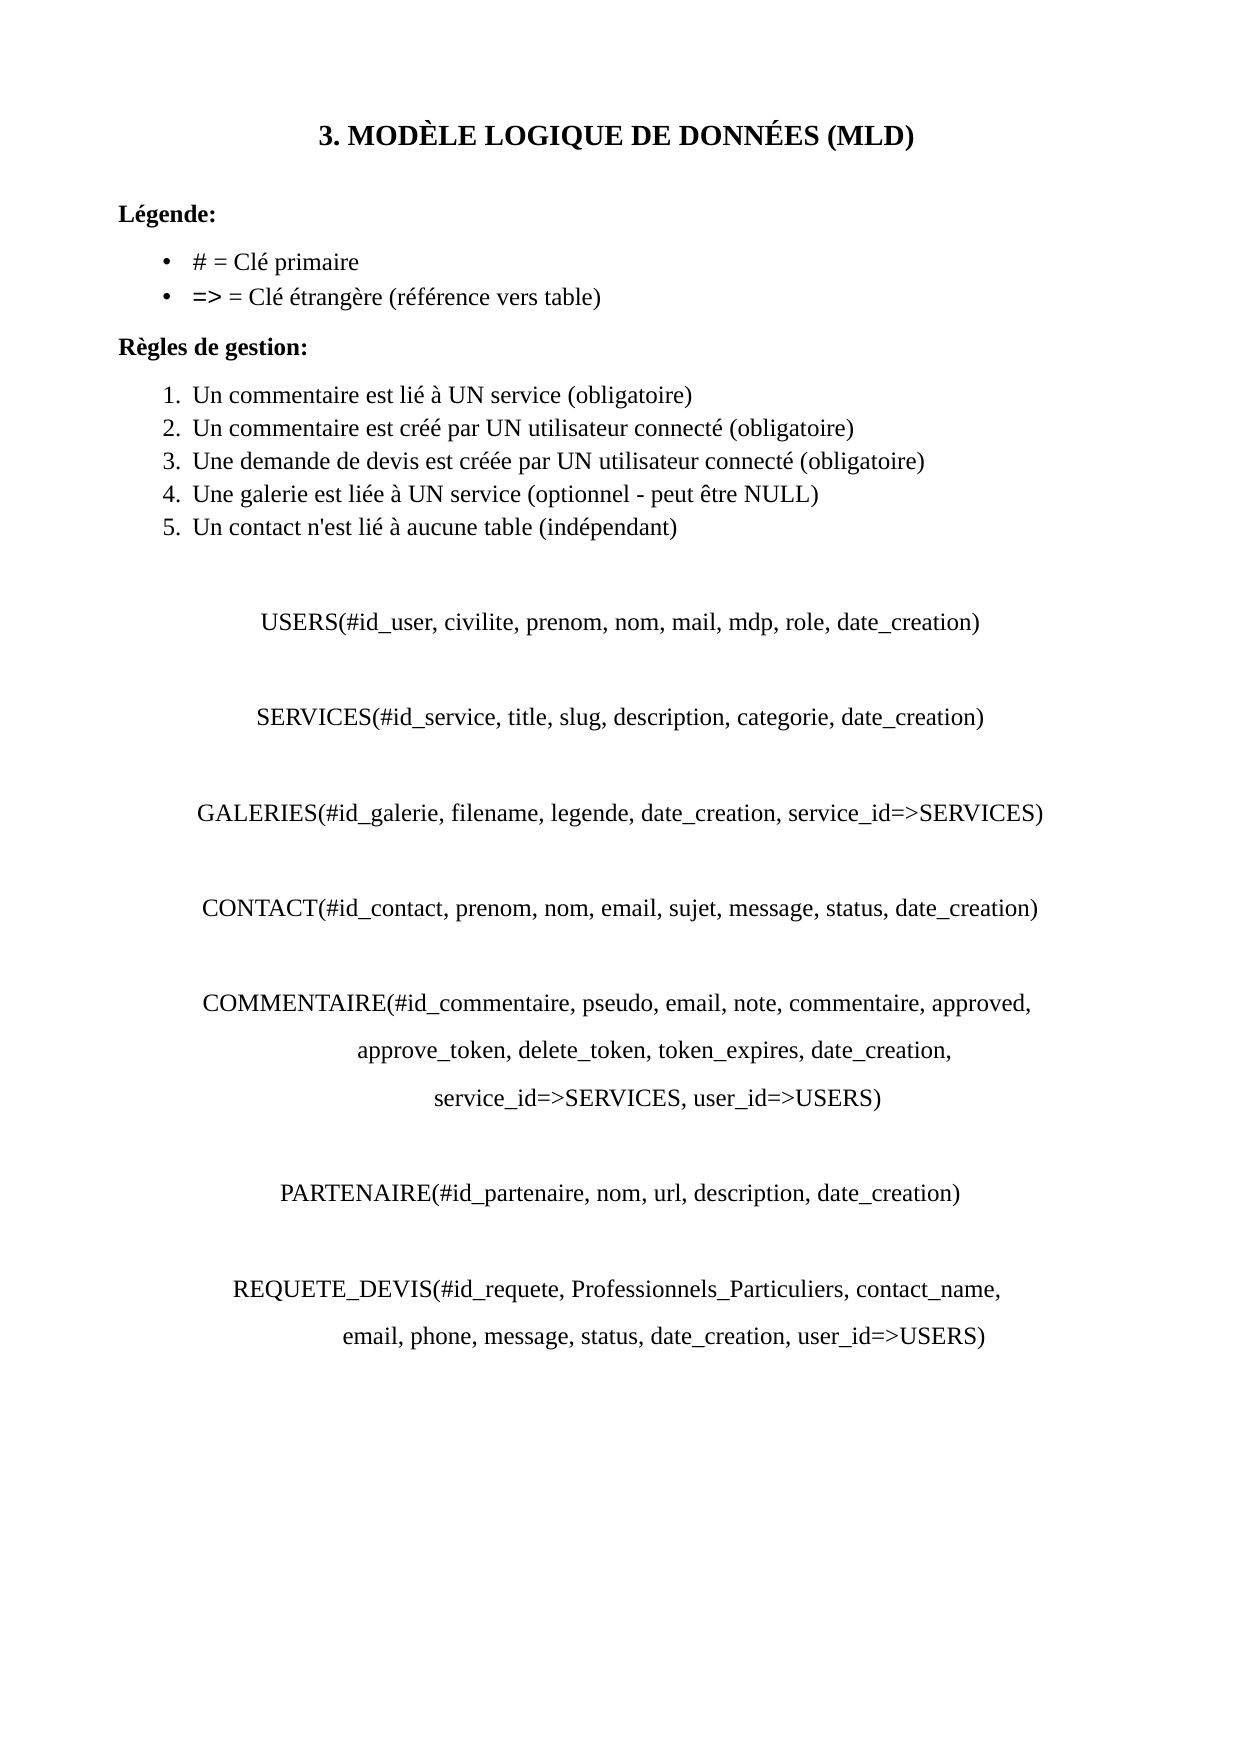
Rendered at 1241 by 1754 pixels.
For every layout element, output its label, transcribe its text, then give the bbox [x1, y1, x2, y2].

text COMMENTAIRE(#id_commentaire, pseudo, email, note, commentaire, approved, [118, 988, 1122, 1017]
text REQUETE_DEVIS(#id_requete, Professionnels_Particuliers, contact_name, [118, 1274, 1122, 1302]
text PARTENAIRE(#id_partenaire, nom, url, description, date_creation) [118, 1178, 1122, 1207]
list Un contact n'est lié à aucune table (indépendant) [162, 512, 1122, 541]
list Une demande de devis est créée par UN utilisateur connecté (obligatoire) [162, 446, 1122, 475]
list Un commentaire est lié à UN service (obligatoire) [162, 380, 1122, 409]
list => = Clé étrangère (référence vers table) [162, 282, 1122, 313]
list # = Clé primaire [162, 247, 1122, 278]
list Un commentaire est créé par UN utilisateur connecté (obligatoire) [162, 413, 1122, 442]
list Une galerie est liée à UN service (optionnel - peut être NULL) [162, 479, 1122, 508]
text Règles de gestion: [118, 332, 1122, 361]
text Légende: [118, 199, 1122, 228]
text service_id=>SERVICES, user_id=>USERS) [118, 1083, 1122, 1112]
text email, phone, message, status, date_creation, user_id=>USERS) [118, 1321, 1122, 1350]
text approve_token, delete_token, token_expires, date_creation, [118, 1036, 1122, 1064]
text USERS(#id_user, civilite, prenom, nom, mail, mdp, role, date_creation) [118, 607, 1122, 636]
text SERVICES(#id_service, title, slug, description, categorie, date_creation) [118, 702, 1122, 731]
text GALERIES(#id_galerie, filename, legende, date_creation, service_id=>SERVICES) [118, 798, 1122, 826]
text CONTACT(#id_contact, prenom, nom, email, sujet, message, status, date_creation) [118, 893, 1122, 922]
subtitle 3. MODÈLE LOGIQUE DE DONNÉES (MLD) [118, 118, 1122, 152]
